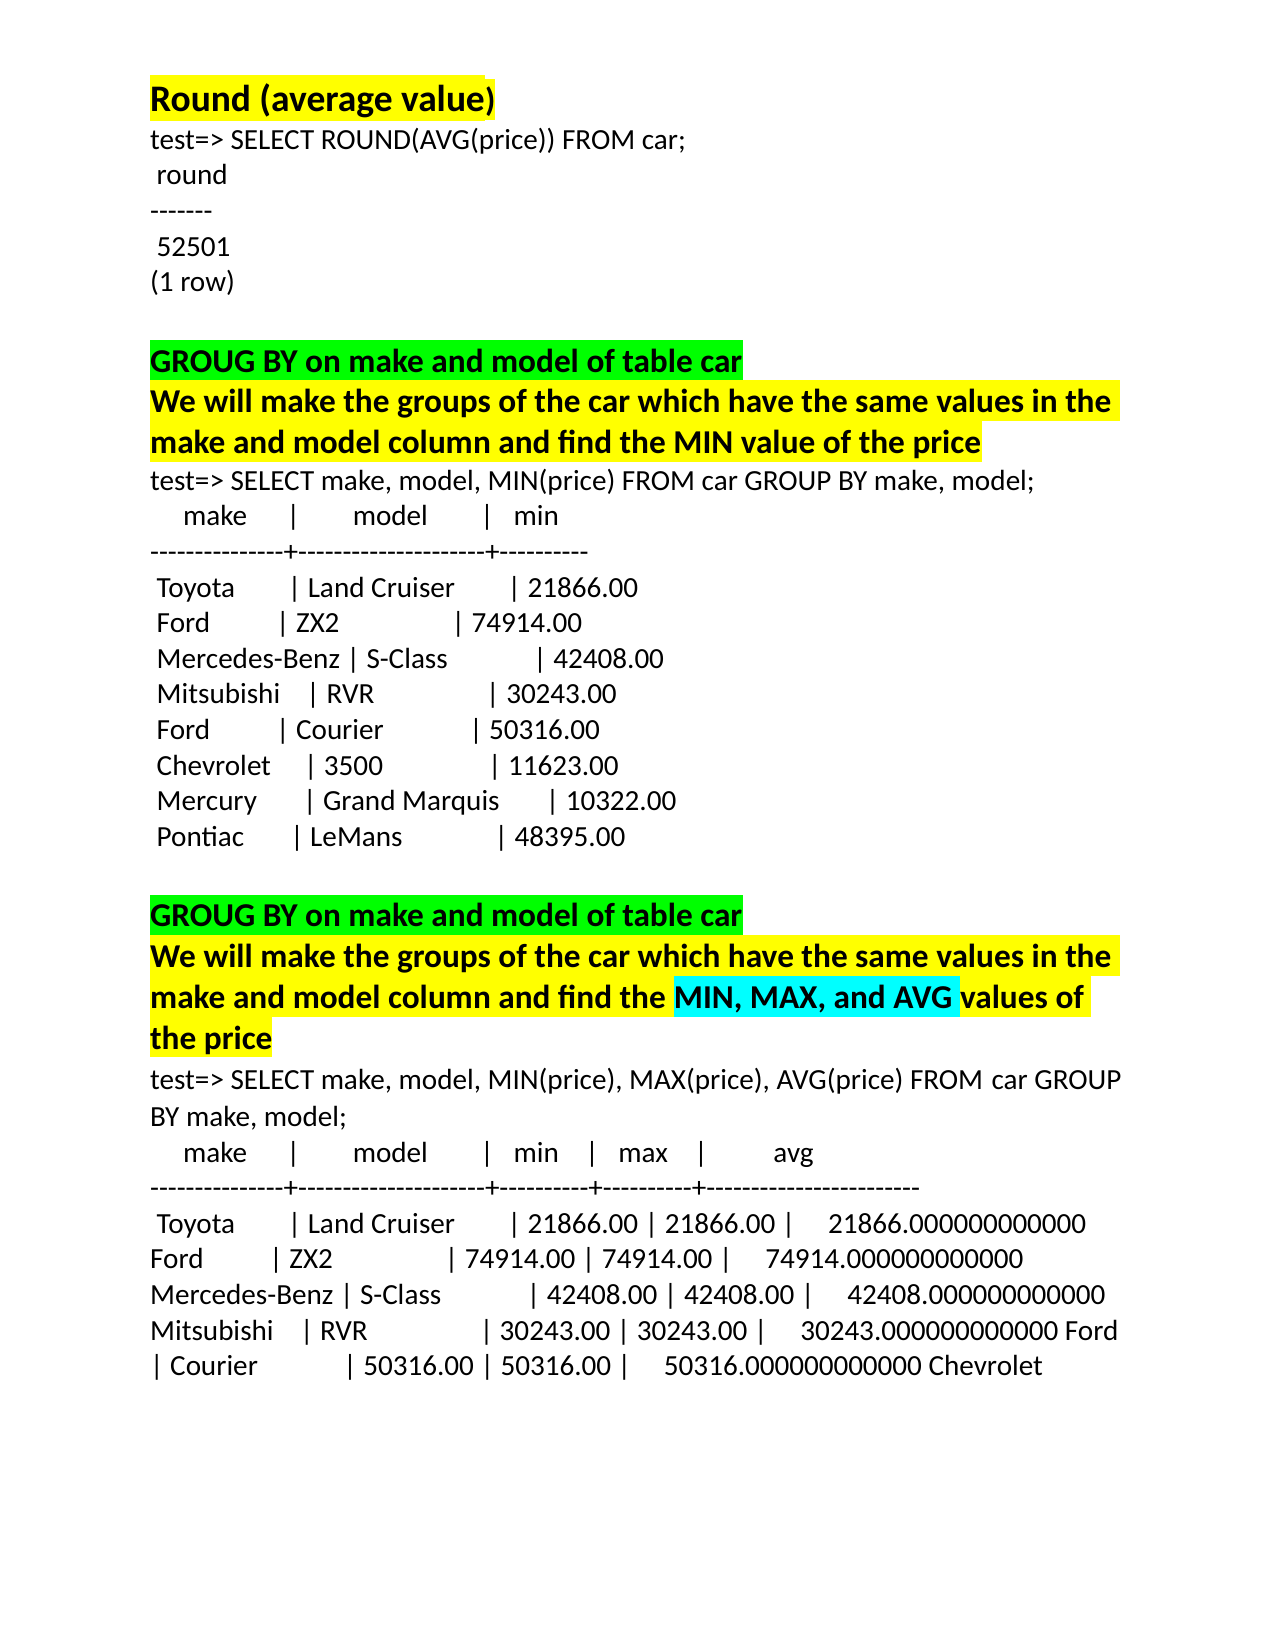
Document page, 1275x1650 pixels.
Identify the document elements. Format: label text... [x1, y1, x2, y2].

text We will make the groups of the car which have the same values in the make and model column and find the MIN, MAX, and AVG values of the price [150, 935, 1125, 1057]
text test=> SELECT make, model, MIN(price) FROM car GROUP BY make, model; [150, 462, 1125, 497]
text round [150, 156, 1125, 192]
text Chevrolet | 3500 | 11623.00 [150, 747, 1125, 782]
text test=> SELECT ROUND(AVG(price)) FROM car; [150, 121, 1125, 156]
text GROUG BY on make and model of table car [150, 340, 1125, 380]
text Toyota | Land Cruiser | 21866.00 | 21866.00 | 21866.000000000000 Ford | ZX2 | 74914.00 | 74914.00 | 74914.000000000000 Mercedes-Benz | S-Class | 42408.00 | 42408.00 | 42408.000000000000 Mitsubishi | RVR | 30243.00 | 30243.00 | 30243.000000000000 Ford | Courier | 50316.00 | 50316.00 | 50316.000000000000 Chevrolet [150, 1205, 1125, 1383]
text (1 row) [150, 263, 1125, 299]
text 52501 [150, 228, 1125, 263]
text Round (average value) [150, 75, 1125, 121]
text Toyota | Land Cruiser | 21866.00 [150, 569, 1125, 604]
text ------- [150, 192, 1125, 228]
text make | model | min [150, 497, 1125, 533]
text GROUG BY on make and model of table car [150, 894, 1125, 935]
text ---------------+---------------------+---------- [150, 533, 1125, 569]
text We will make the groups of the car which have the same values in the make and model column and find the MIN value of the price [150, 380, 1125, 462]
text Pontiac | LeMans | 48395.00 [150, 818, 1125, 854]
text Mitsubishi | RVR | 30243.00 [150, 676, 1125, 711]
text test=> SELECT make, model, MIN(price), MAX(price), AVG(price) FROM car GROUP BY make, model; [150, 1057, 1125, 1134]
text Ford | ZX2 | 74914.00 [150, 604, 1125, 640]
text ---------------+---------------------+----------+----------+------------------------ [150, 1169, 1125, 1205]
text Ford | Courier | 50316.00 [150, 711, 1125, 747]
text Mercury | Grand Marquis | 10322.00 [150, 782, 1125, 818]
text Mercedes-Benz | S-Class | 42408.00 [150, 640, 1125, 676]
text make | model | min | max | avg [150, 1134, 1125, 1169]
